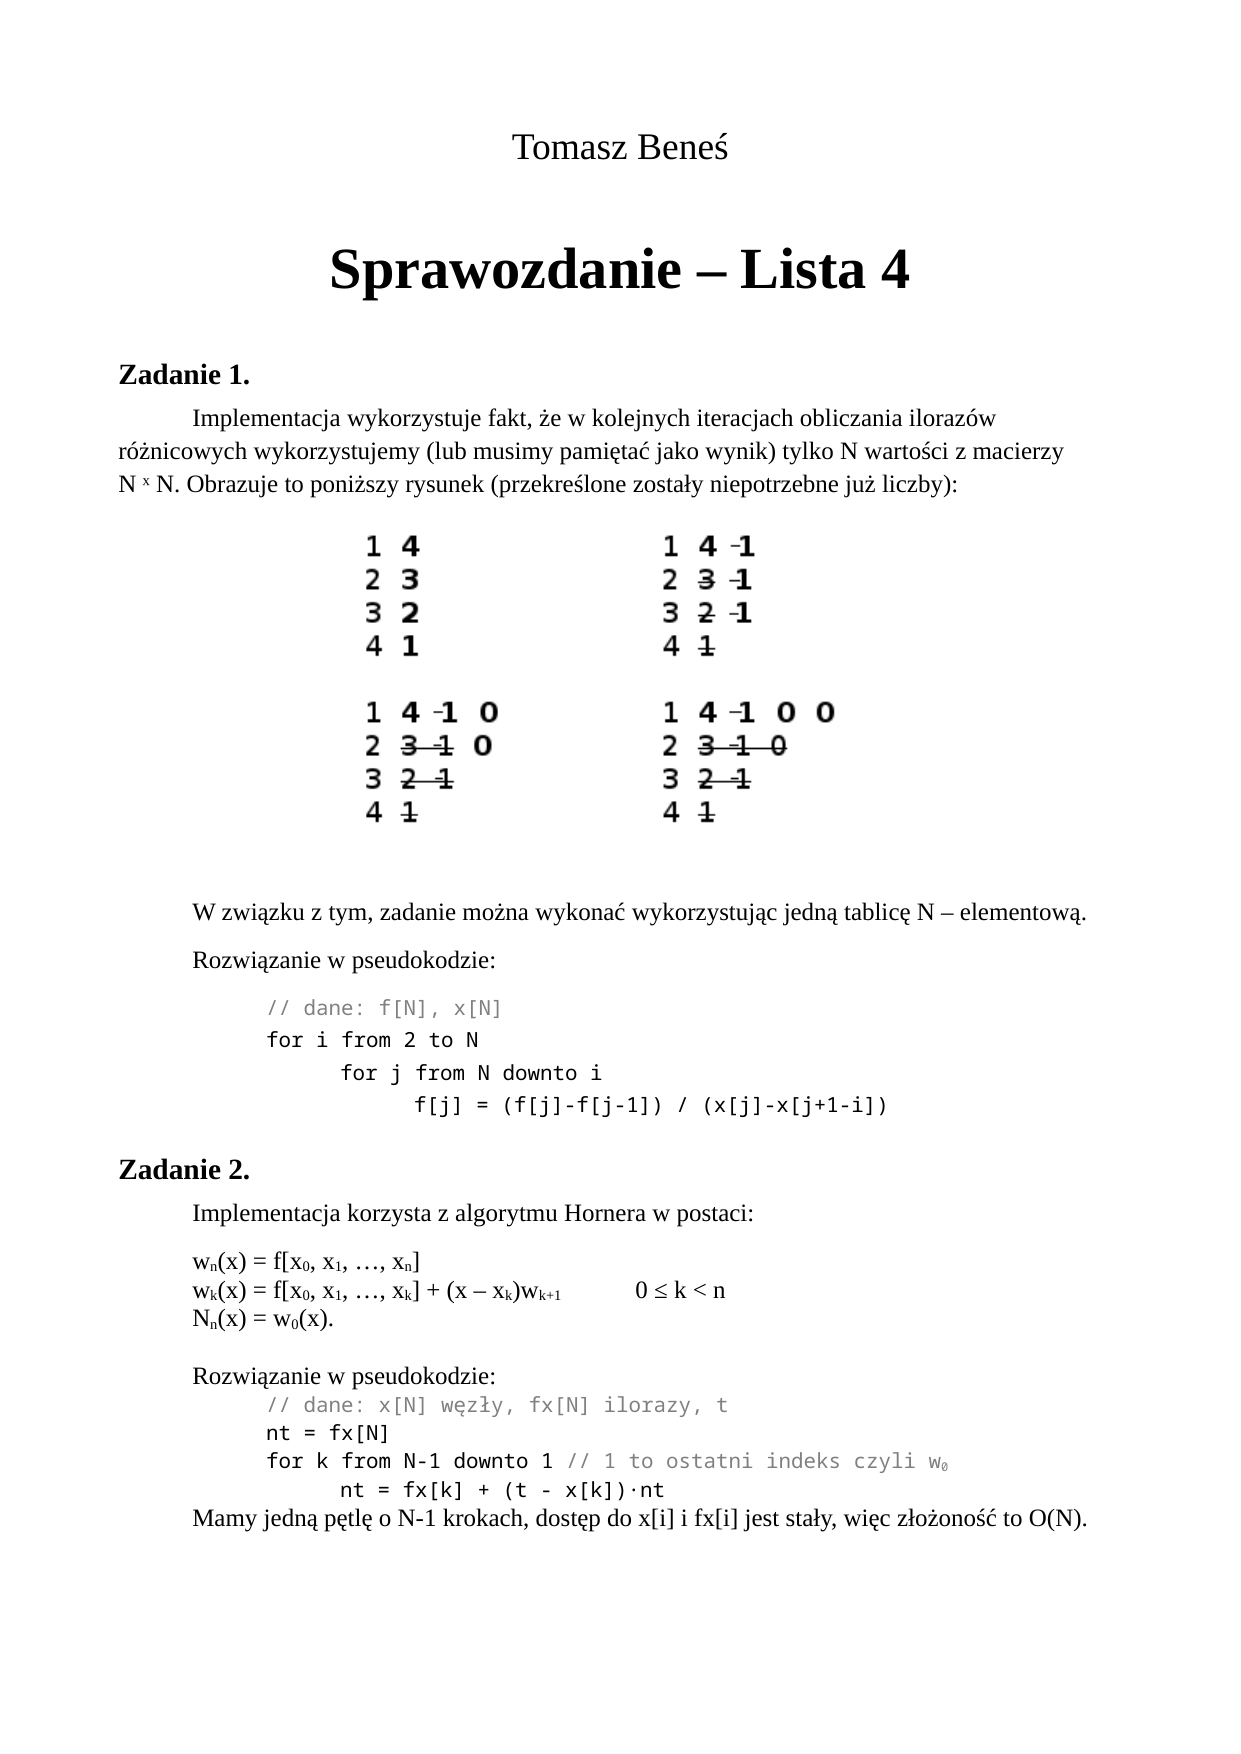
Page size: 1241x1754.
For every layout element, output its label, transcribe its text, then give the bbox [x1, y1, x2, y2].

text nt = fx[k] + (t - x[k])·nt [266, 1475, 1122, 1503]
text Implementacja wykorzystuje fakt, że w kolejnych iteracjach obliczania ilorazów różnicowych wykorzystujemy (lub musimy pamiętać jako wynik) tylko N wartości z macierzy N ˣ N. Obrazuje to poniższy rysunek (przekreślone zostały niepotrzebne już liczby): [118, 403, 1122, 498]
text for k from N-1 downto 1 // 1 to ostatni indeks czyli w0 [266, 1447, 1122, 1475]
text Rozwiązanie w pseudokodzie: [118, 945, 1122, 974]
text Rozwiązanie w pseudokodzie: [118, 1361, 1122, 1390]
title Sprawozdanie – Lista 4 [118, 234, 1122, 301]
subtitle Zadanie 1. [118, 357, 1122, 390]
text Mamy jedną pętlę o N-1 krokach, dostęp do x[i] i fx[i] jest stały, więc złożoność to O(N). [118, 1503, 1122, 1532]
text Nn(x) = w0(x). [118, 1303, 1122, 1332]
text wn(x) = f[x0, x1, …, xn] [118, 1246, 1122, 1275]
text // dane: f[N], x[N] for i from 2 to N for j from N downto i f[j] = (f[j]-f[j-1]) / (x[j]-x[j+1-i]) [266, 993, 1122, 1119]
text // dane: x[N] węzły, fx[N] ilorazy, t [266, 1390, 1122, 1418]
subtitle Tomasz Beneś [118, 124, 1122, 167]
subtitle Zadanie 2. [118, 1152, 1122, 1186]
text wk(x) = f[x0, x1, …, xk] + (x – xk)wk+1 0 ≤ k < n [118, 1275, 1122, 1303]
text nt = fx[N] [266, 1418, 1122, 1447]
text Implementacja korzysta z algorytmu Hornera w postaci: [118, 1198, 1122, 1227]
text W związku z tym, zadanie można wykonać wykorzystując jedną tablicę N – elementową. [118, 897, 1122, 926]
